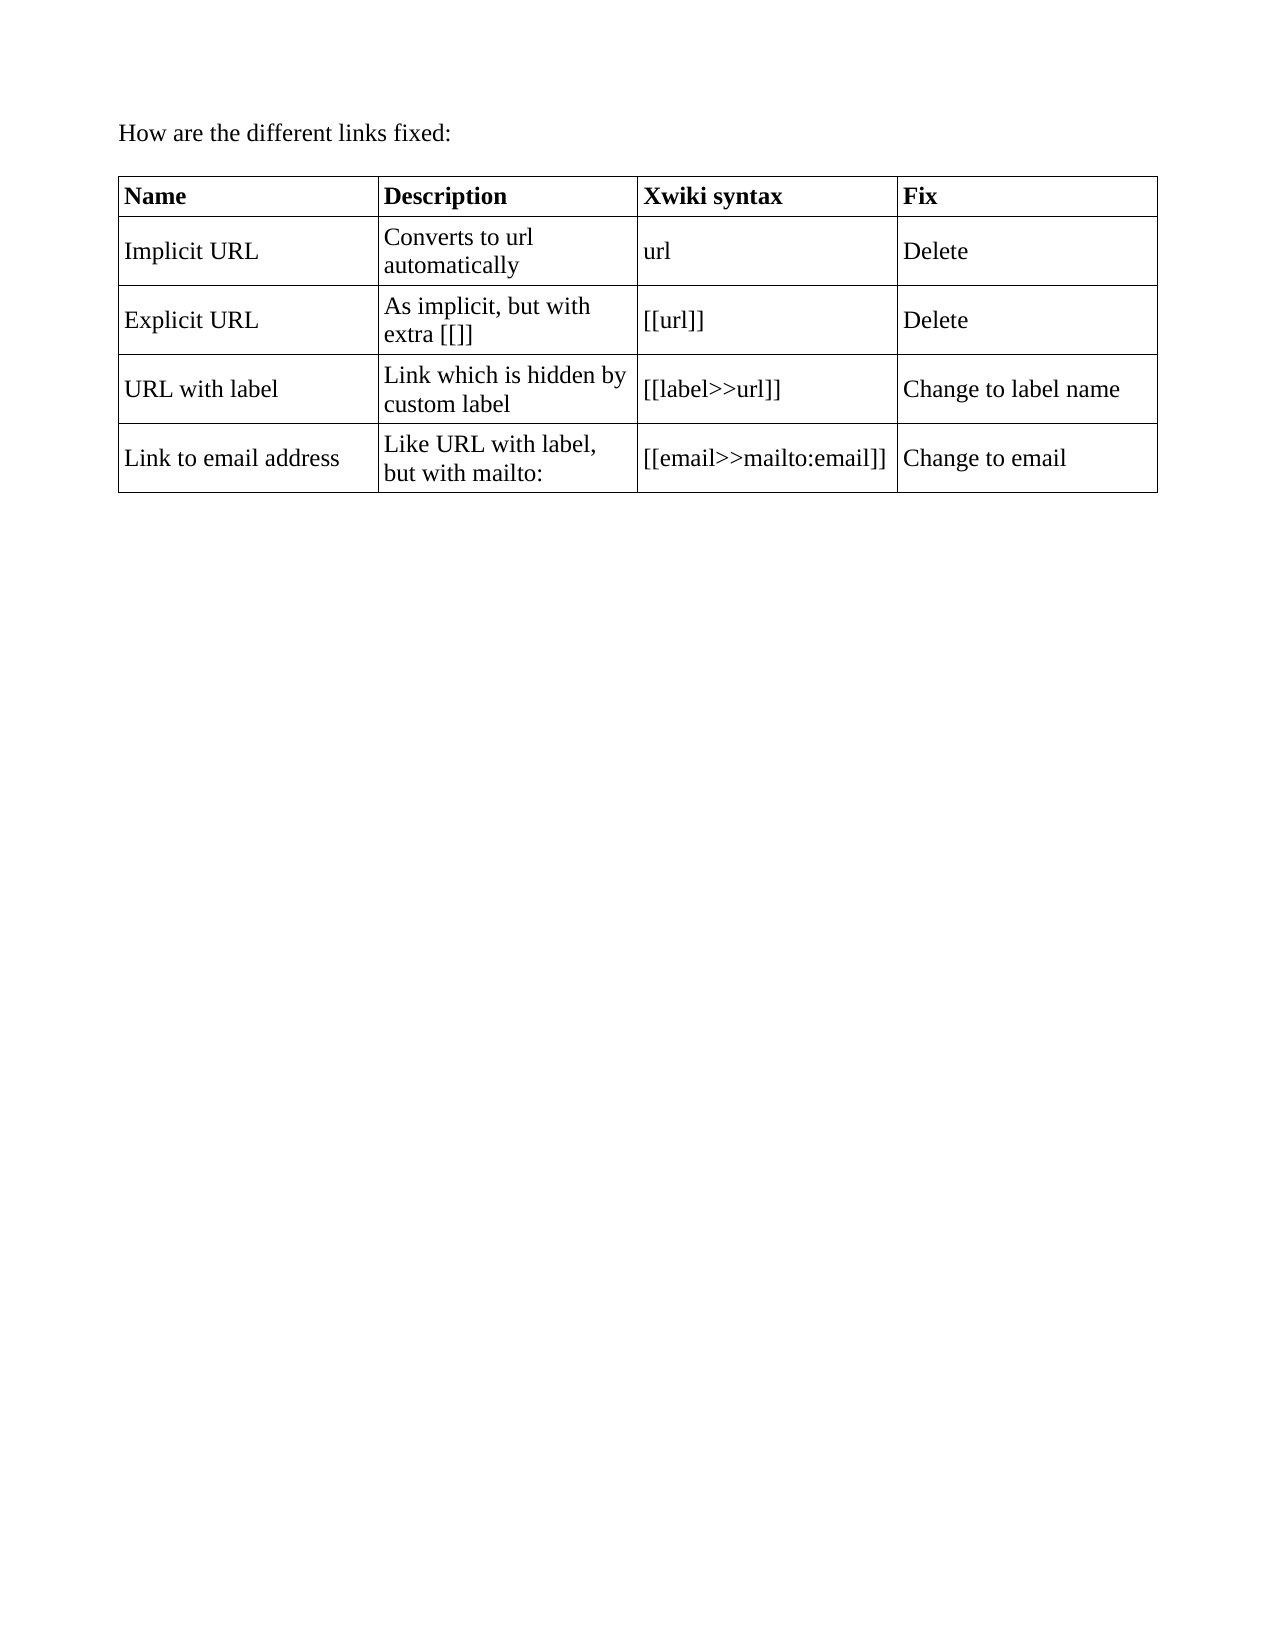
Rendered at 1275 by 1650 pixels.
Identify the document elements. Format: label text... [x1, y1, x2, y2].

table_cell [[email>>mailto:email]] [638, 424, 897, 492]
table_cell Delete [898, 217, 1157, 285]
table_cell Delete [898, 286, 1157, 354]
table_cell Implicit URL [119, 217, 378, 285]
table_cell Link which is hidden by custom label [379, 355, 637, 423]
table_cell URL with label [119, 355, 378, 423]
table_cell Explicit URL [119, 286, 378, 354]
table_header Description [379, 177, 637, 216]
table_cell [[url]] [638, 286, 897, 354]
table_cell As implicit, but with extra [[]] [379, 286, 637, 354]
table_header Fix [898, 177, 1157, 216]
table_cell Converts to url automatically [379, 217, 637, 285]
table_cell Change to label name [898, 355, 1157, 423]
text How are the different links fixed: [118, 118, 1157, 147]
table_cell url [638, 217, 897, 285]
table_header Name [119, 177, 378, 216]
table_cell Change to email [898, 424, 1157, 492]
table_cell [[label>>url]] [638, 355, 897, 423]
table_cell Like URL with label, but with mailto: [379, 424, 637, 492]
table_header Xwiki syntax [638, 177, 897, 216]
table_cell Link to email address [119, 424, 378, 492]
